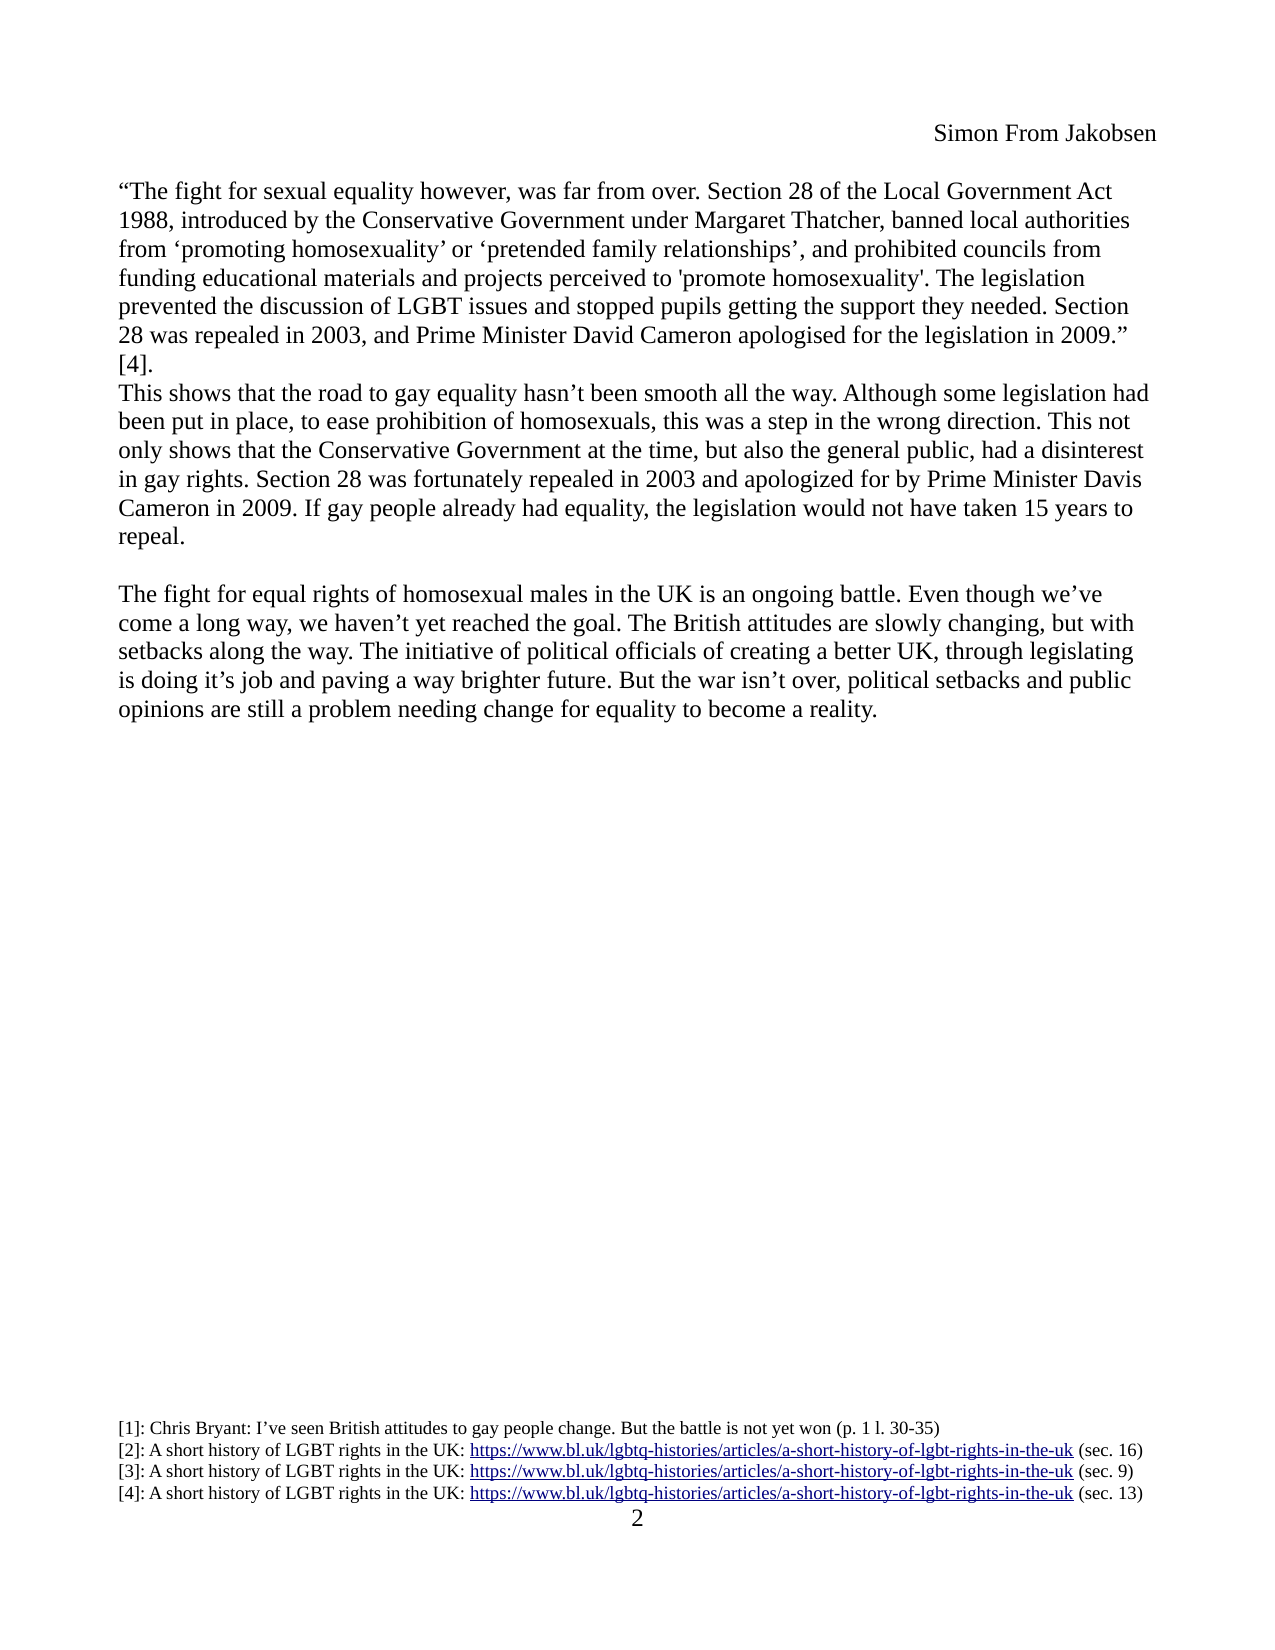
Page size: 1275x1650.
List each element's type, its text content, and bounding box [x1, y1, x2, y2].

text This shows that the road to gay equality hasn’t been smooth all the way. Although some legislation had been put in place, to ease prohibition of homosexuals, this was a step in the wrong direction. This not only shows that the Conservative Government at the time, but also the general public, had a disinterest in gay rights. Section 28 was fortunately repealed in 2003 and apologized for by Prime Minister Davis Cameron in 2009. If gay people already had equality, the legislation would not have taken 15 years to repeal. [118, 378, 1157, 550]
text The fight for equal rights of homosexual males in the UK is an ongoing battle. Even though we’ve come a long way, we haven’t yet reached the goal. The British attitudes are slowly changing, but with setbacks along the way. The initiative of political officials of creating a better UK, through legislating is doing it’s job and paving a way brighter future. But the war isn’t over, political setbacks and public opinions are still a problem needing change for equality to become a reality. [118, 579, 1157, 723]
text “The fight for sexual equality however, was far from over. Section 28 of the Local Government Act 1988, introduced by the Conservative Government under Margaret Thatcher, banned local authorities from ‘promoting homosexuality’ or ‘pretended family relationships’, and prohibited councils from funding educational materials and projects perceived to 'promote homosexuality'. The legislation prevented the discussion of LGBT issues and stopped pupils getting the support they needed. Section 28 was repealed in 2003, and Prime Minister David Cameron apologised for the legislation in 2009.” [4]. [118, 176, 1157, 378]
